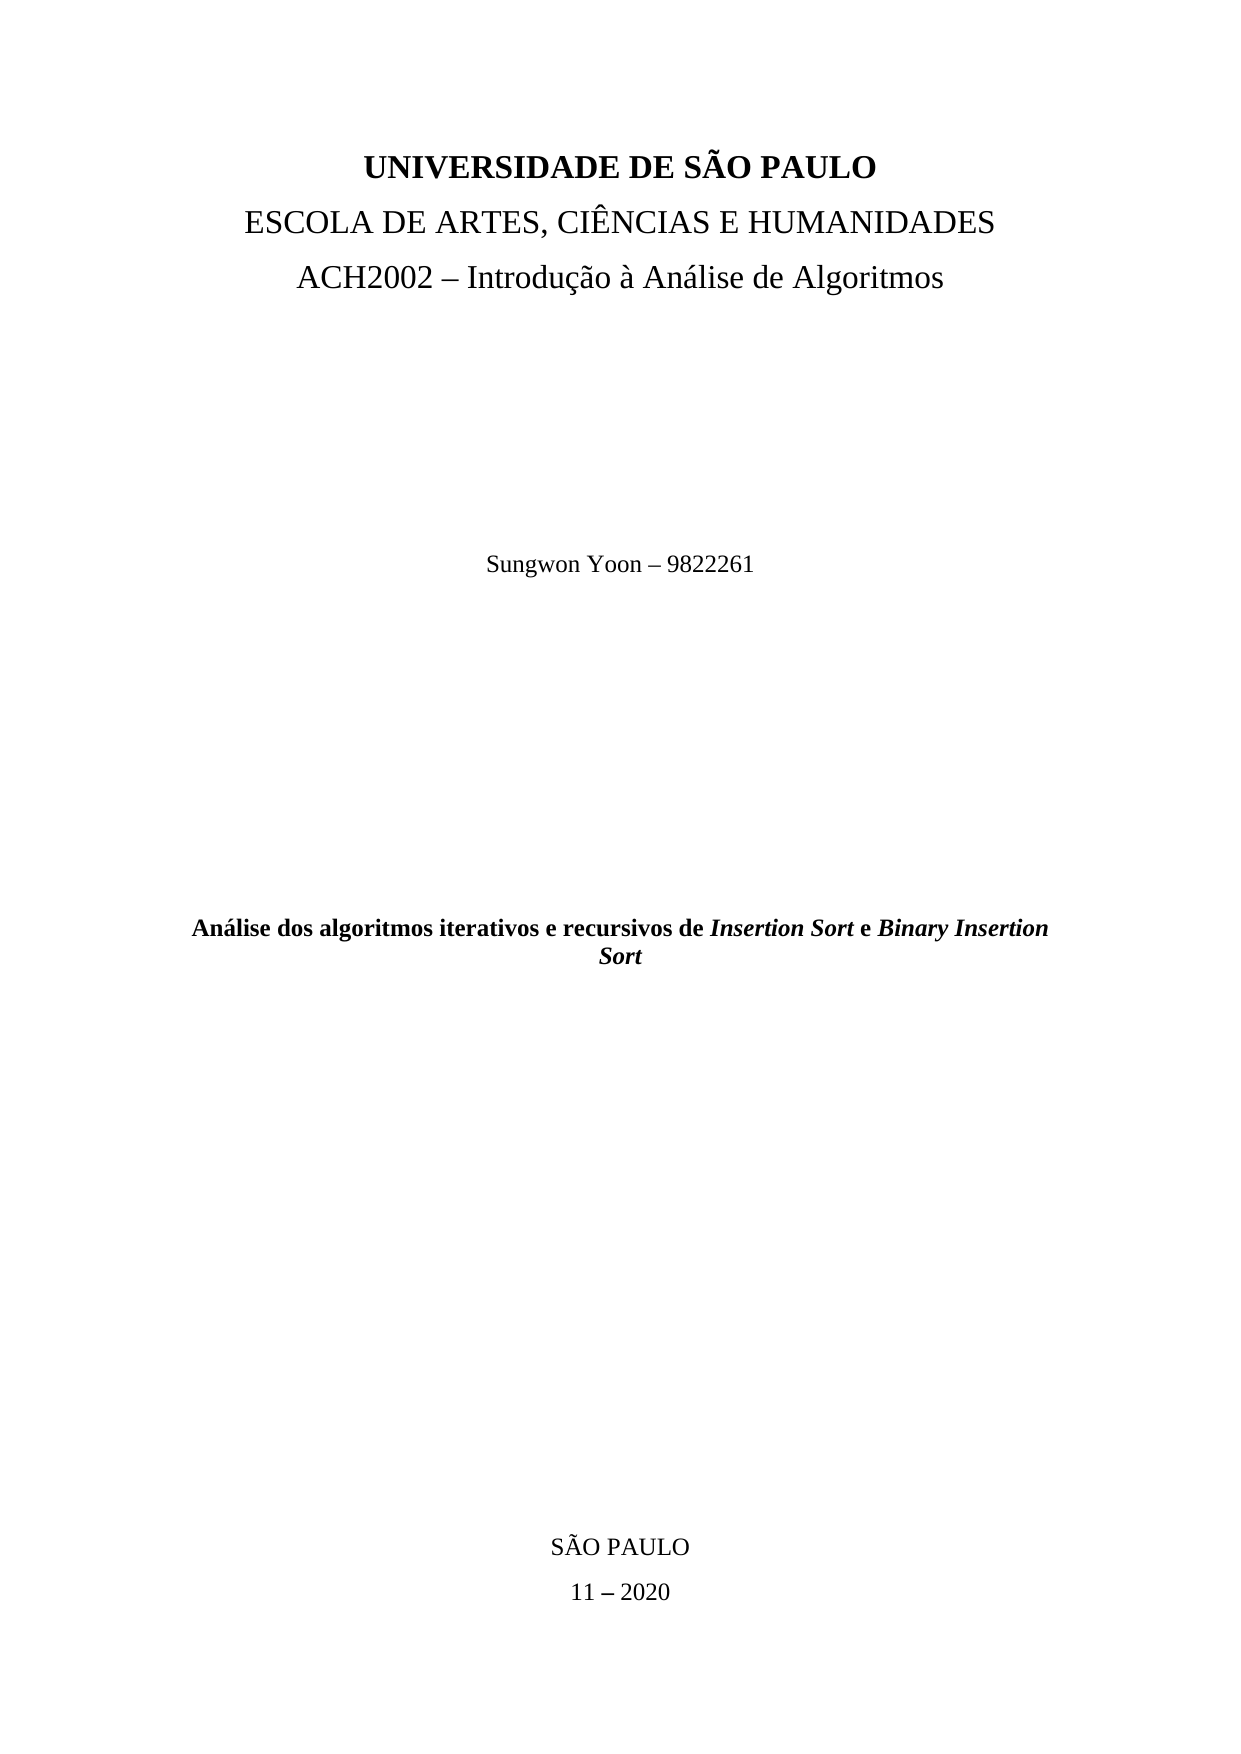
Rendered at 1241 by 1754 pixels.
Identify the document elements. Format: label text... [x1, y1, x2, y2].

text Análise dos algoritmos iterativos e recursivos de Insertion Sort e Binary Insertion Sort [177, 913, 1063, 970]
text Sungwon Yoon – 9822261 [177, 549, 1063, 578]
text ESCOLA DE ARTES, CIÊNCIAS E HUMANIDADES [177, 203, 1063, 241]
text ACH2002 – Introdução à Análise de Algoritmos [177, 258, 1063, 296]
text SÃO PAULO [177, 1532, 1063, 1561]
text UNIVERSIDADE DE SÃO PAULO [177, 148, 1063, 186]
text 11 – 2020 [177, 1577, 1063, 1606]
